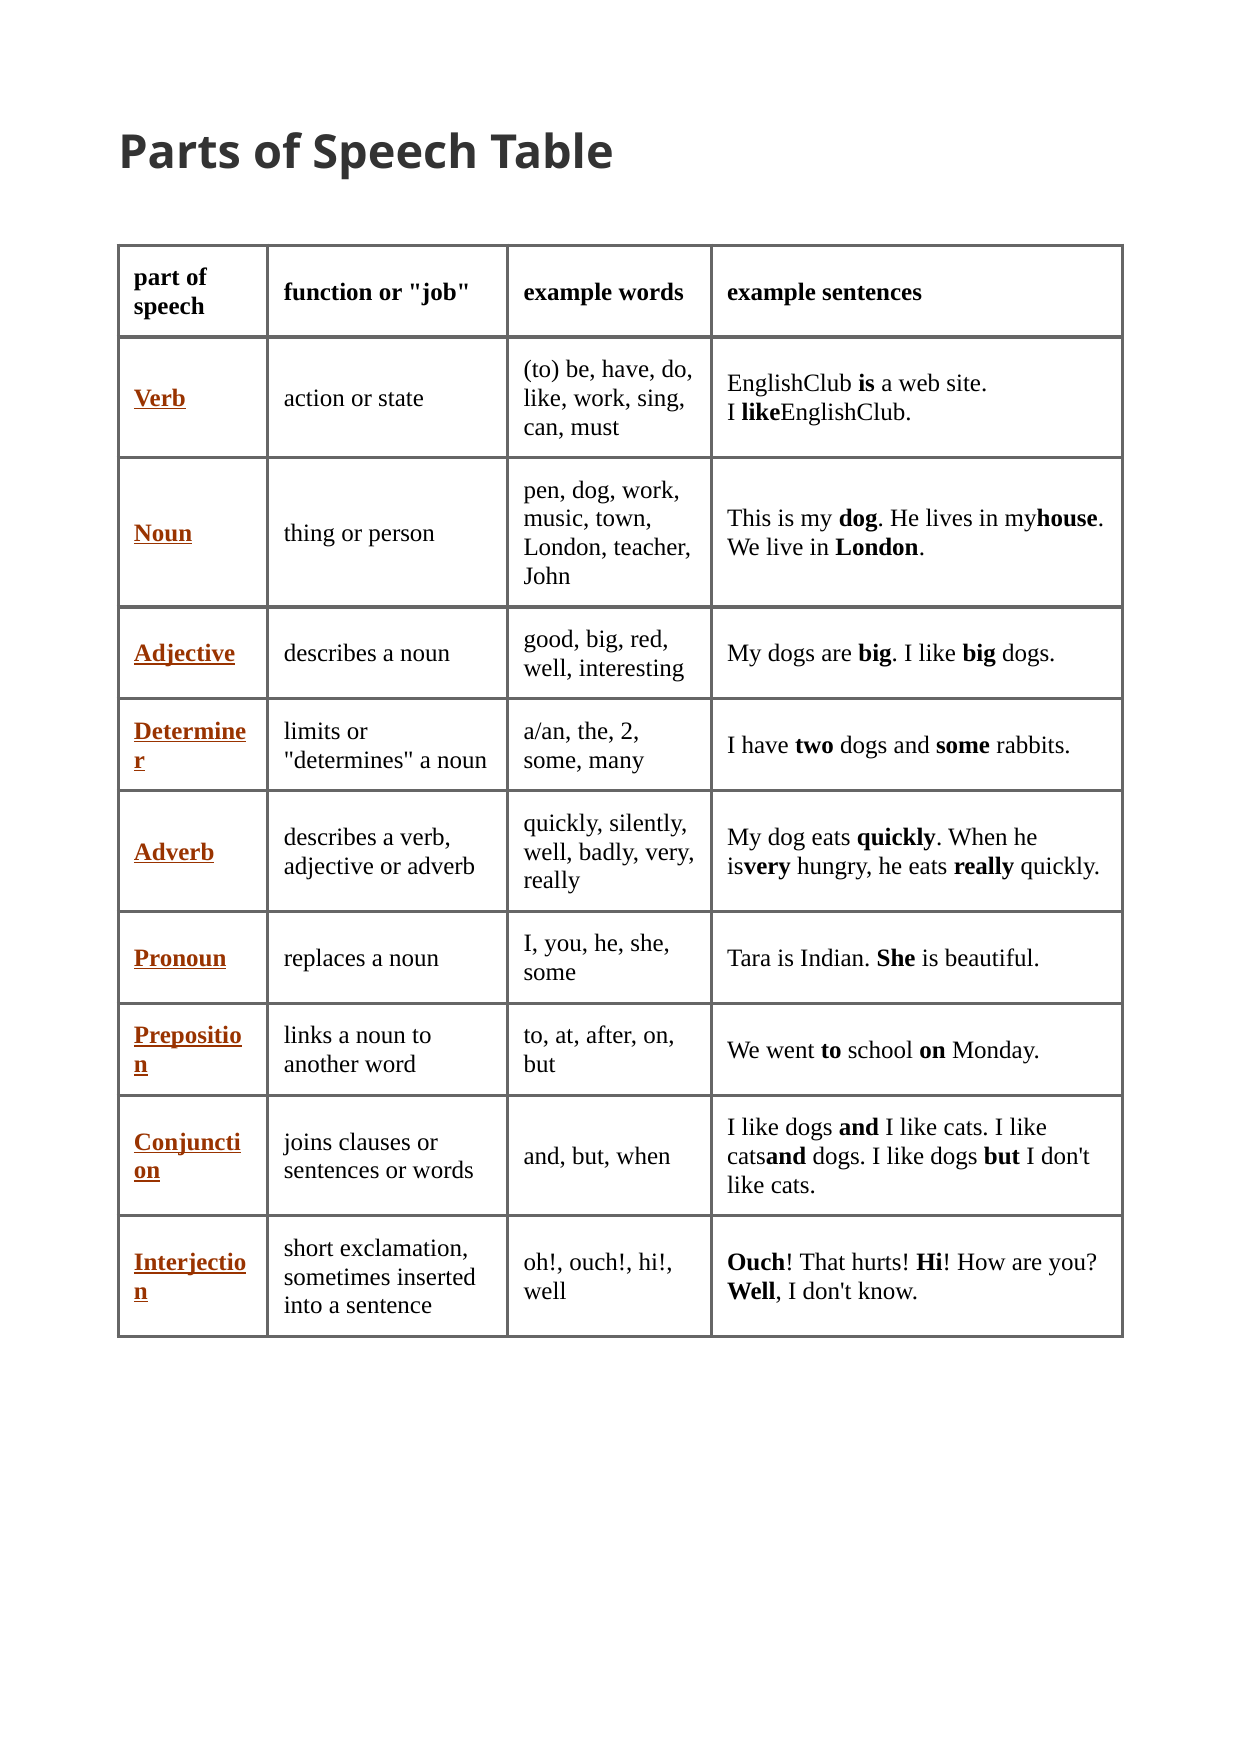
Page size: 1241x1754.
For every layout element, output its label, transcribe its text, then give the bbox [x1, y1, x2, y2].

table_cell a/an, the, 2, some, many [509, 700, 710, 789]
table_cell limits or "determines" a noun [269, 700, 506, 789]
table_cell My dogs are big. I like big dogs. [713, 609, 1121, 697]
table_cell Adjective [120, 609, 266, 697]
table_cell Noun [120, 459, 266, 605]
table_cell replaces a noun [269, 913, 506, 1002]
table_cell good, big, red, well, interesting [509, 609, 710, 697]
table_cell I like dogs and I like cats. I like catsand dogs. I like dogs but I don't like cats. [713, 1097, 1121, 1214]
table_cell thing or person [269, 459, 506, 605]
table_cell This is my dog. He lives in myhouse. We live in London. [713, 459, 1121, 605]
table_header function or "job" [269, 247, 506, 335]
table_cell joins clauses or sentences or words [269, 1097, 506, 1214]
table_cell Tara is Indian. She is beautiful. [713, 913, 1121, 1002]
table_cell Ouch! That hurts! Hi! How are you?Well, I don't know. [713, 1217, 1121, 1335]
table_cell Preposition [120, 1005, 266, 1093]
table_cell Conjunction [120, 1097, 266, 1214]
table_cell Determiner [120, 700, 266, 789]
table_cell quickly, silently, well, badly, very, really [509, 792, 710, 910]
table_cell to, at, after, on, but [509, 1005, 710, 1093]
table_cell I have two dogs and some rabbits. [713, 700, 1121, 789]
table_cell describes a noun [269, 609, 506, 697]
table_cell We went to school on Monday. [713, 1005, 1121, 1093]
table_cell pen, dog, work, music, town, London, teacher, John [509, 459, 710, 605]
table_cell oh!, ouch!, hi!, well [509, 1217, 710, 1335]
table_cell My dog eats quickly. When he isvery hungry, he eats really quickly. [713, 792, 1121, 910]
table_header example words [509, 247, 710, 335]
table_header example sentences [713, 247, 1121, 335]
subtitle Parts of Speech Table [118, 118, 1122, 182]
table_cell describes a verb, adjective or adverb [269, 792, 506, 910]
table_cell short exclamation, sometimes inserted into a sentence [269, 1217, 506, 1335]
table_cell EnglishClub is a web site. I likeEnglishClub. [713, 339, 1121, 456]
table_cell Adverb [120, 792, 266, 910]
table_cell (to) be, have, do, like, work, sing, can, must [509, 339, 710, 456]
table_cell Verb [120, 339, 266, 456]
table_cell Pronoun [120, 913, 266, 1002]
table_cell I, you, he, she, some [509, 913, 710, 1002]
table_header part of speech [120, 247, 266, 335]
table_cell links a noun to another word [269, 1005, 506, 1093]
table_cell and, but, when [509, 1097, 710, 1214]
table_cell Interjection [120, 1217, 266, 1335]
table_cell action or state [269, 339, 506, 456]
